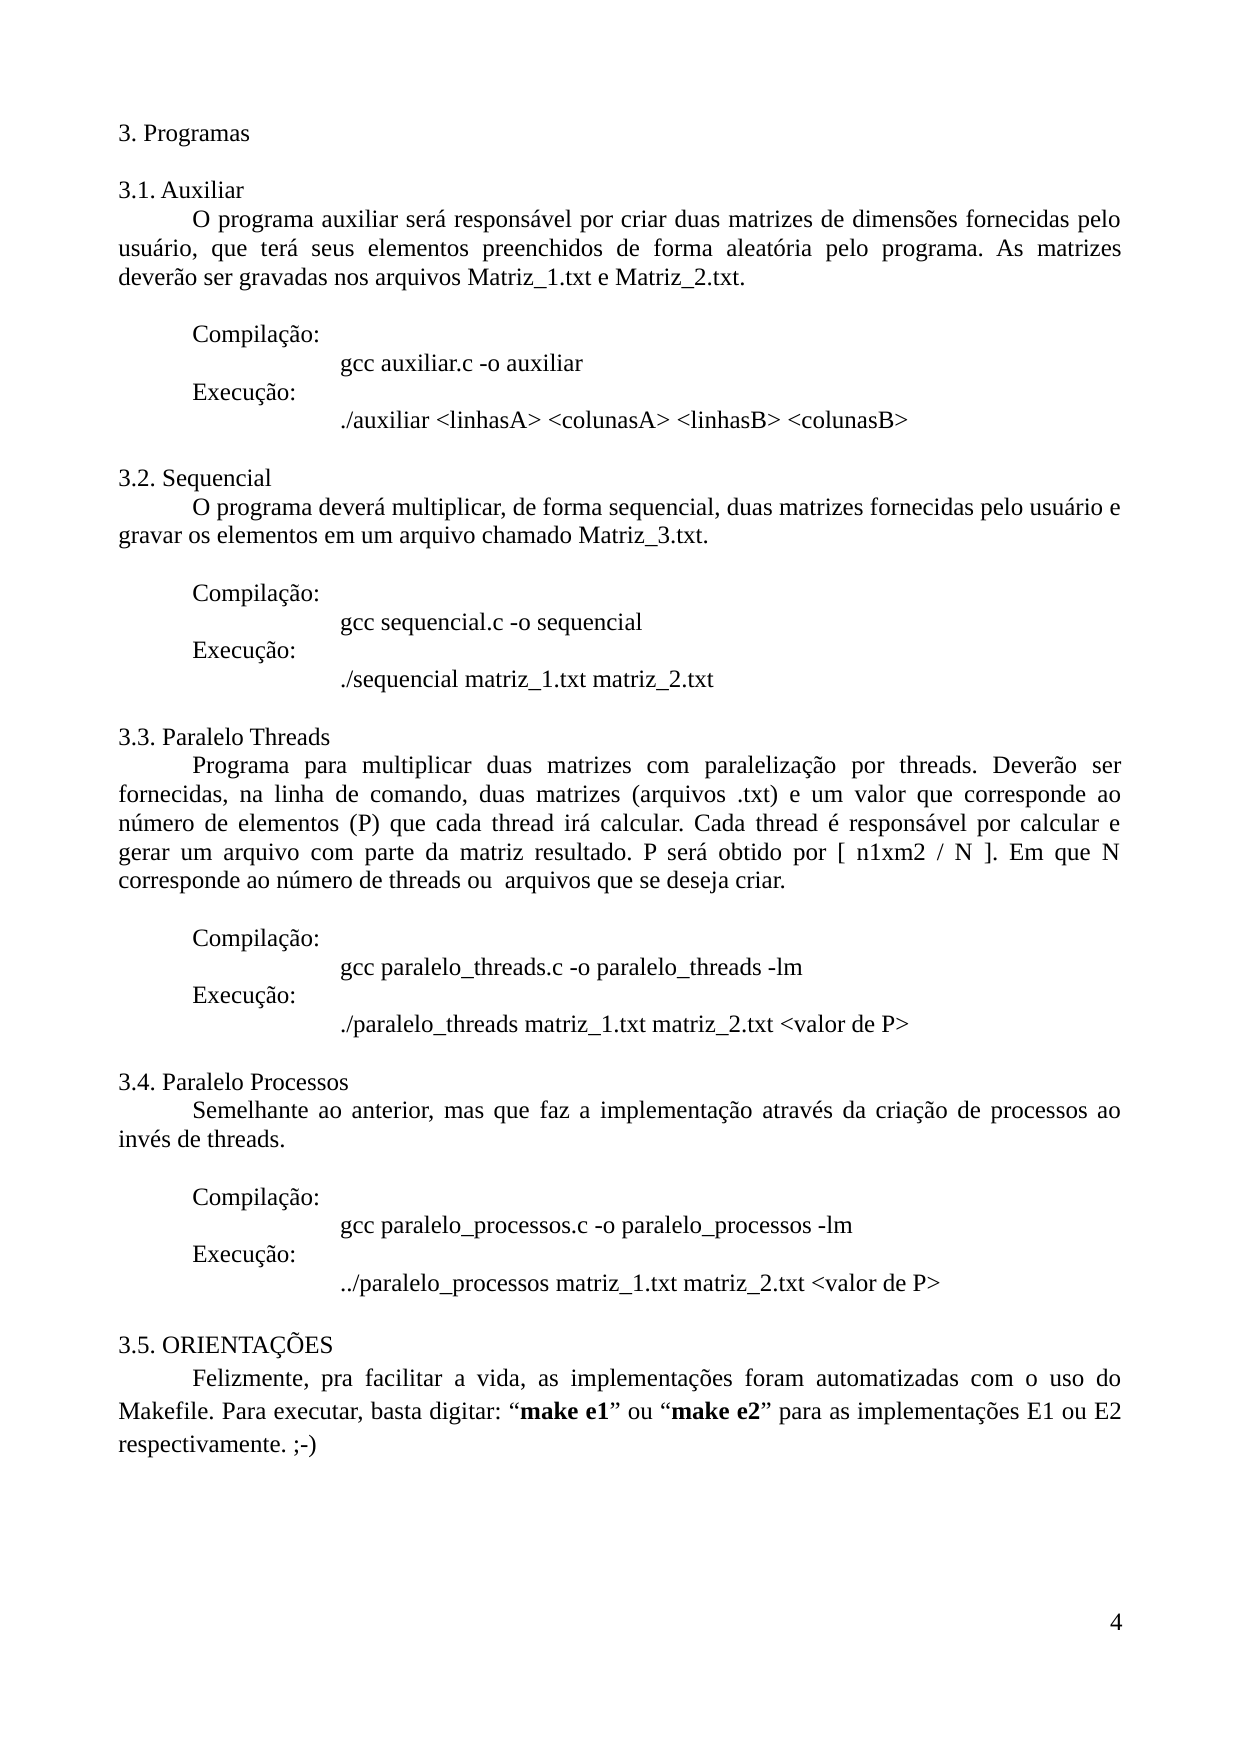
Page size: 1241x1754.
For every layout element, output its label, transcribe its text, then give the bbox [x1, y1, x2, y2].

text 3.2. Sequencial [118, 463, 1122, 492]
text gcc auxiliar.c -o auxiliar [118, 348, 1122, 377]
text 3. Programas [118, 118, 1122, 147]
text Compilação: [118, 578, 1122, 607]
text 3.4. Paralelo Processos [118, 1067, 1122, 1096]
text Execução: [118, 636, 1122, 664]
text ./paralelo_threads matriz_1.txt matriz_2.txt <valor de P> [118, 1009, 1122, 1038]
text 3.1. Auxiliar [118, 176, 1122, 204]
text ./auxiliar <linhasA> <colunasA> <linhasB> <colunasB> [118, 406, 1122, 434]
text gcc paralelo_threads.c -o paralelo_threads -lm [118, 952, 1122, 981]
text 3.5. ORIENTAÇÕES [118, 1330, 1122, 1359]
text Felizmente, pra facilitar a vida, as implementações foram automatizadas com o uso do Makefile. Para executar, basta digitar: “make e1” ou “make e2” para as implementações E1 ou E2 respectivamente. ;-) [118, 1363, 1122, 1458]
text ../paralelo_processos matriz_1.txt matriz_2.txt <valor de P> [118, 1268, 1122, 1297]
text Execução: [118, 981, 1122, 1009]
text Compilação: [118, 1182, 1122, 1211]
text 3.3. Paralelo Threads [118, 722, 1122, 751]
text Compilação: [118, 319, 1122, 348]
text O programa deverá multiplicar, de forma sequencial, duas matrizes fornecidas pelo usuário e gravar os elementos em um arquivo chamado Matriz_3.txt. [118, 492, 1122, 549]
text Semelhante ao anterior, mas que faz a implementação através da criação de processos ao invés de threads. [118, 1096, 1122, 1153]
text Execução: [118, 377, 1122, 406]
text ./sequencial matriz_1.txt matriz_2.txt [118, 664, 1122, 693]
text Execução: [118, 1239, 1122, 1268]
text gcc sequencial.c -o sequencial [118, 607, 1122, 636]
text gcc paralelo_processos.c -o paralelo_processos -lm [118, 1211, 1122, 1239]
text O programa auxiliar será responsável por criar duas matrizes de dimensões fornecidas pelo usuário, que terá seus elementos preenchidos de forma aleatória pelo programa. As matrizes deverão ser gravadas nos arquivos Matriz_1.txt e Matriz_2.txt. [118, 204, 1122, 291]
text Programa para multiplicar duas matrizes com paralelização por threads. Deverão ser fornecidas, na linha de comando, duas matrizes (arquivos .txt) e um valor que corresponde ao número de elementos (P) que cada thread irá calcular. Cada thread é responsável por calcular e gerar um arquivo com parte da matriz resultado. P será obtido por [ n1xm2 / N ]. Em que N corresponde ao número de threads ou arquivos que se deseja criar. [118, 751, 1122, 894]
text Compilação: [118, 923, 1122, 952]
